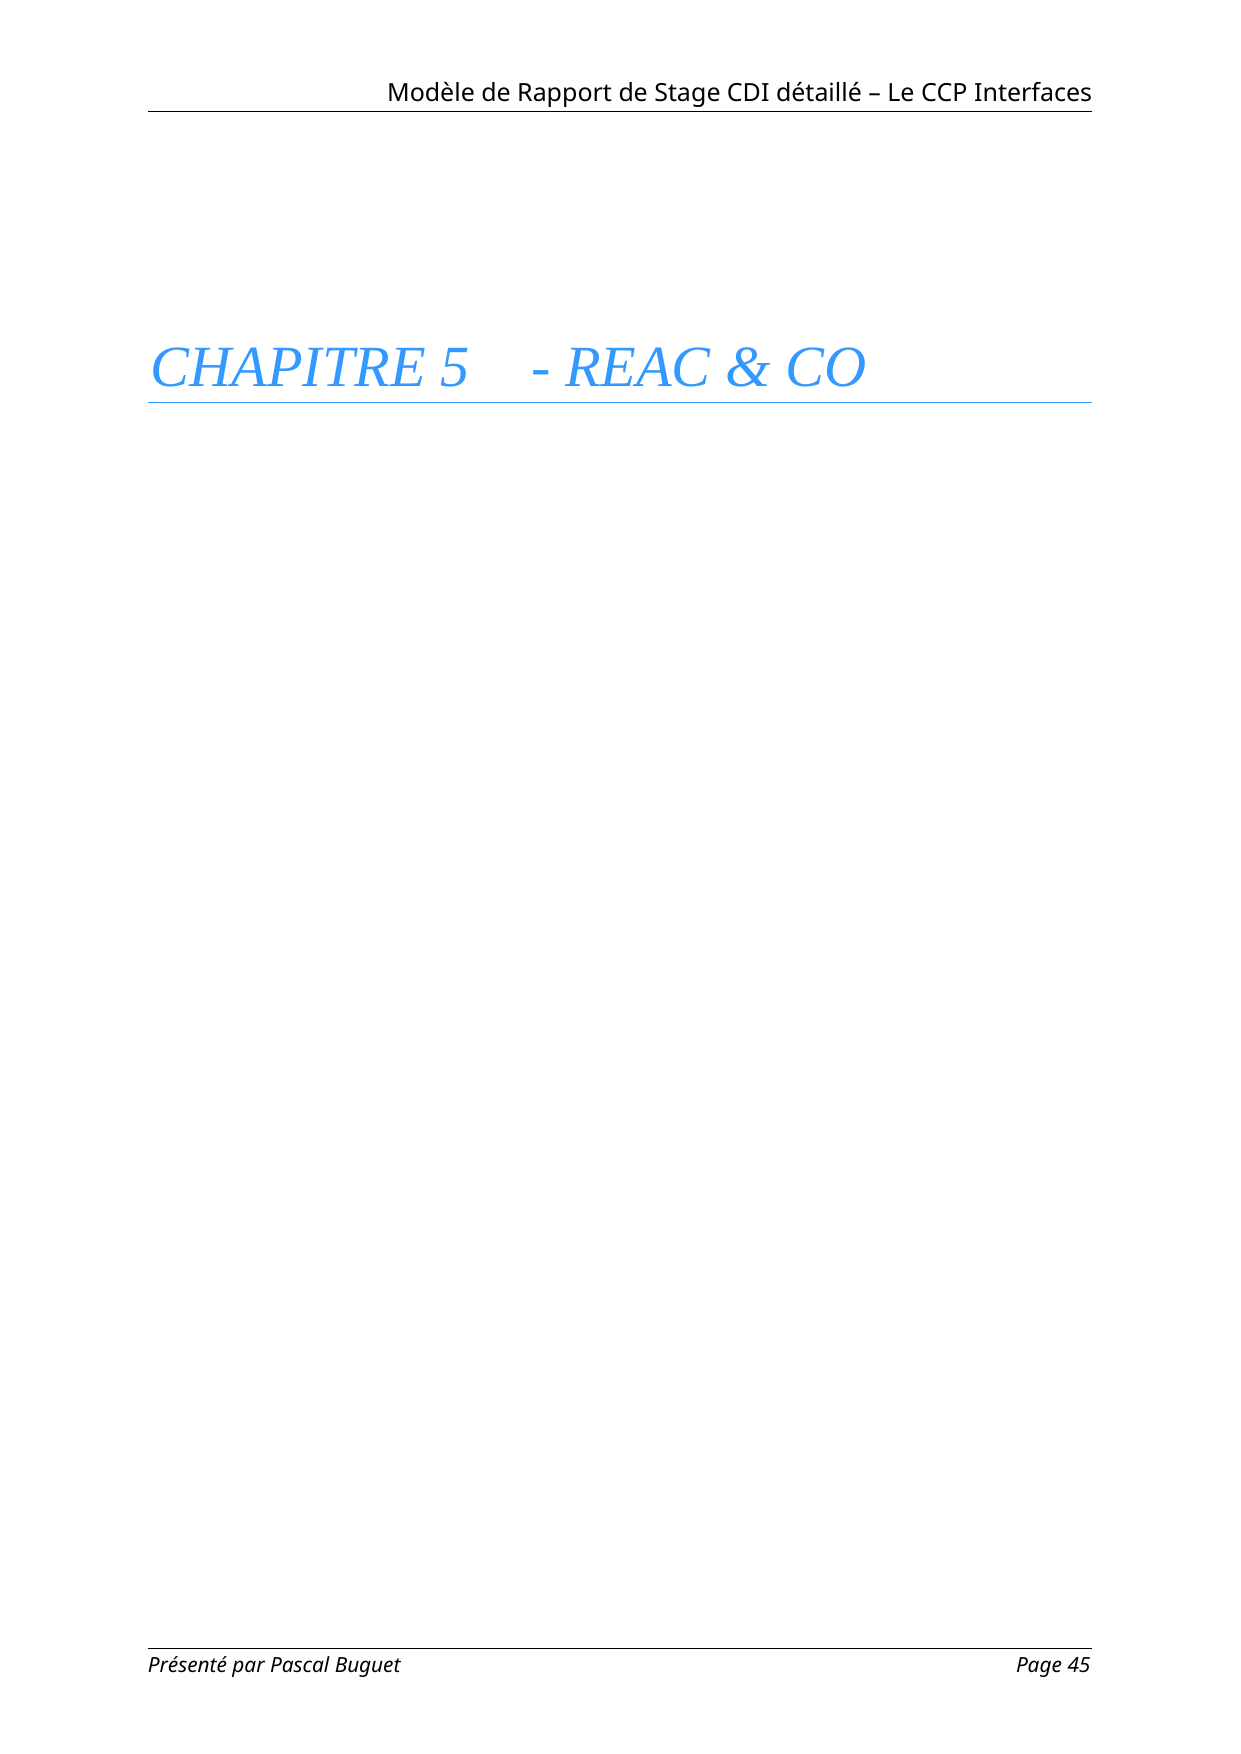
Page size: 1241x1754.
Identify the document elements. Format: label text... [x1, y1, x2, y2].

subtitle - REAC & co [148, 329, 1092, 402]
